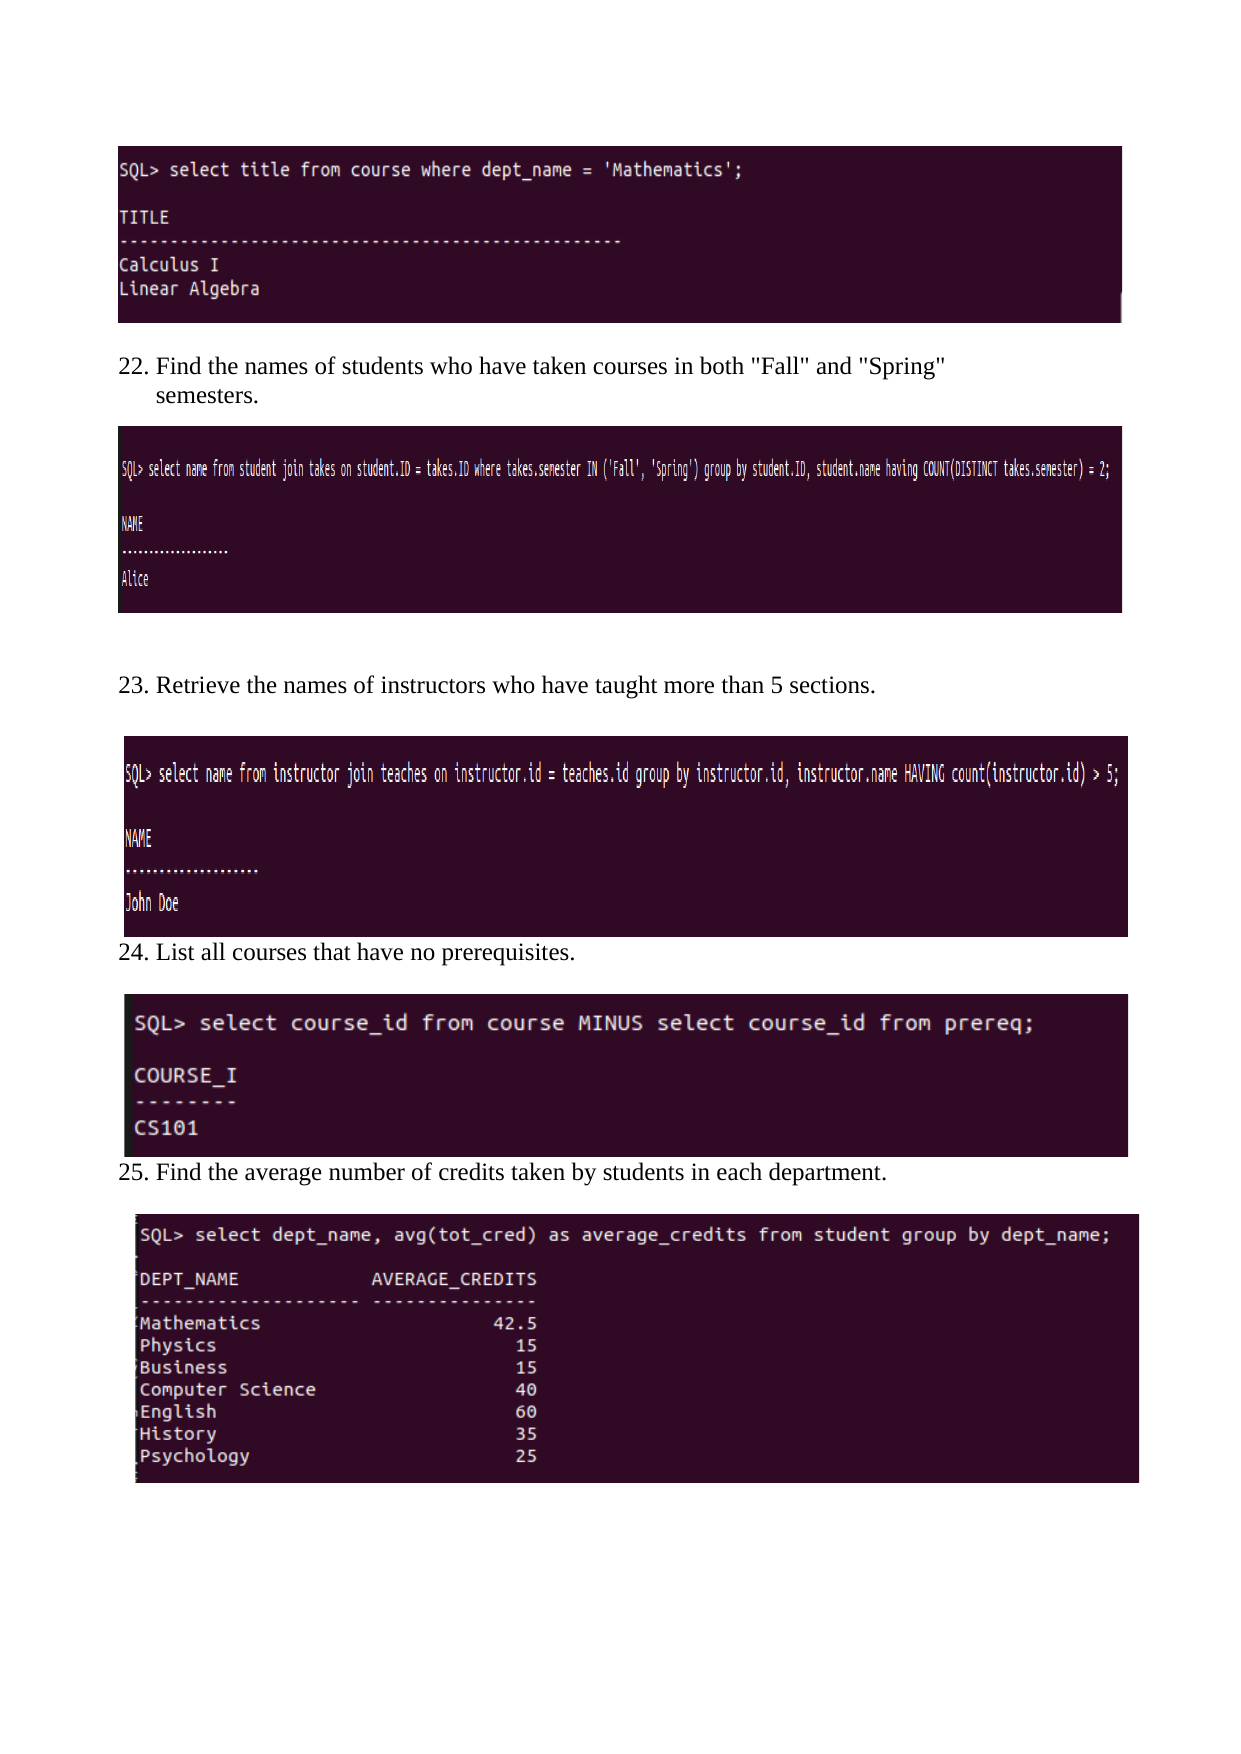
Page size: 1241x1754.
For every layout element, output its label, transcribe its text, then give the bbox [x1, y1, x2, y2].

text 23. Retrieve the names of instructors who have taught more than 5 sections. [118, 670, 1122, 698]
text 24. List all courses that have no prerequisites. [118, 756, 1122, 966]
text 22. Find the names of students who have taken courses in both "Fall" and "Spring" [118, 351, 1122, 380]
text semesters. [118, 380, 1122, 409]
text 25. Find the average number of credits taken by students in each department. [118, 1052, 1122, 1186]
